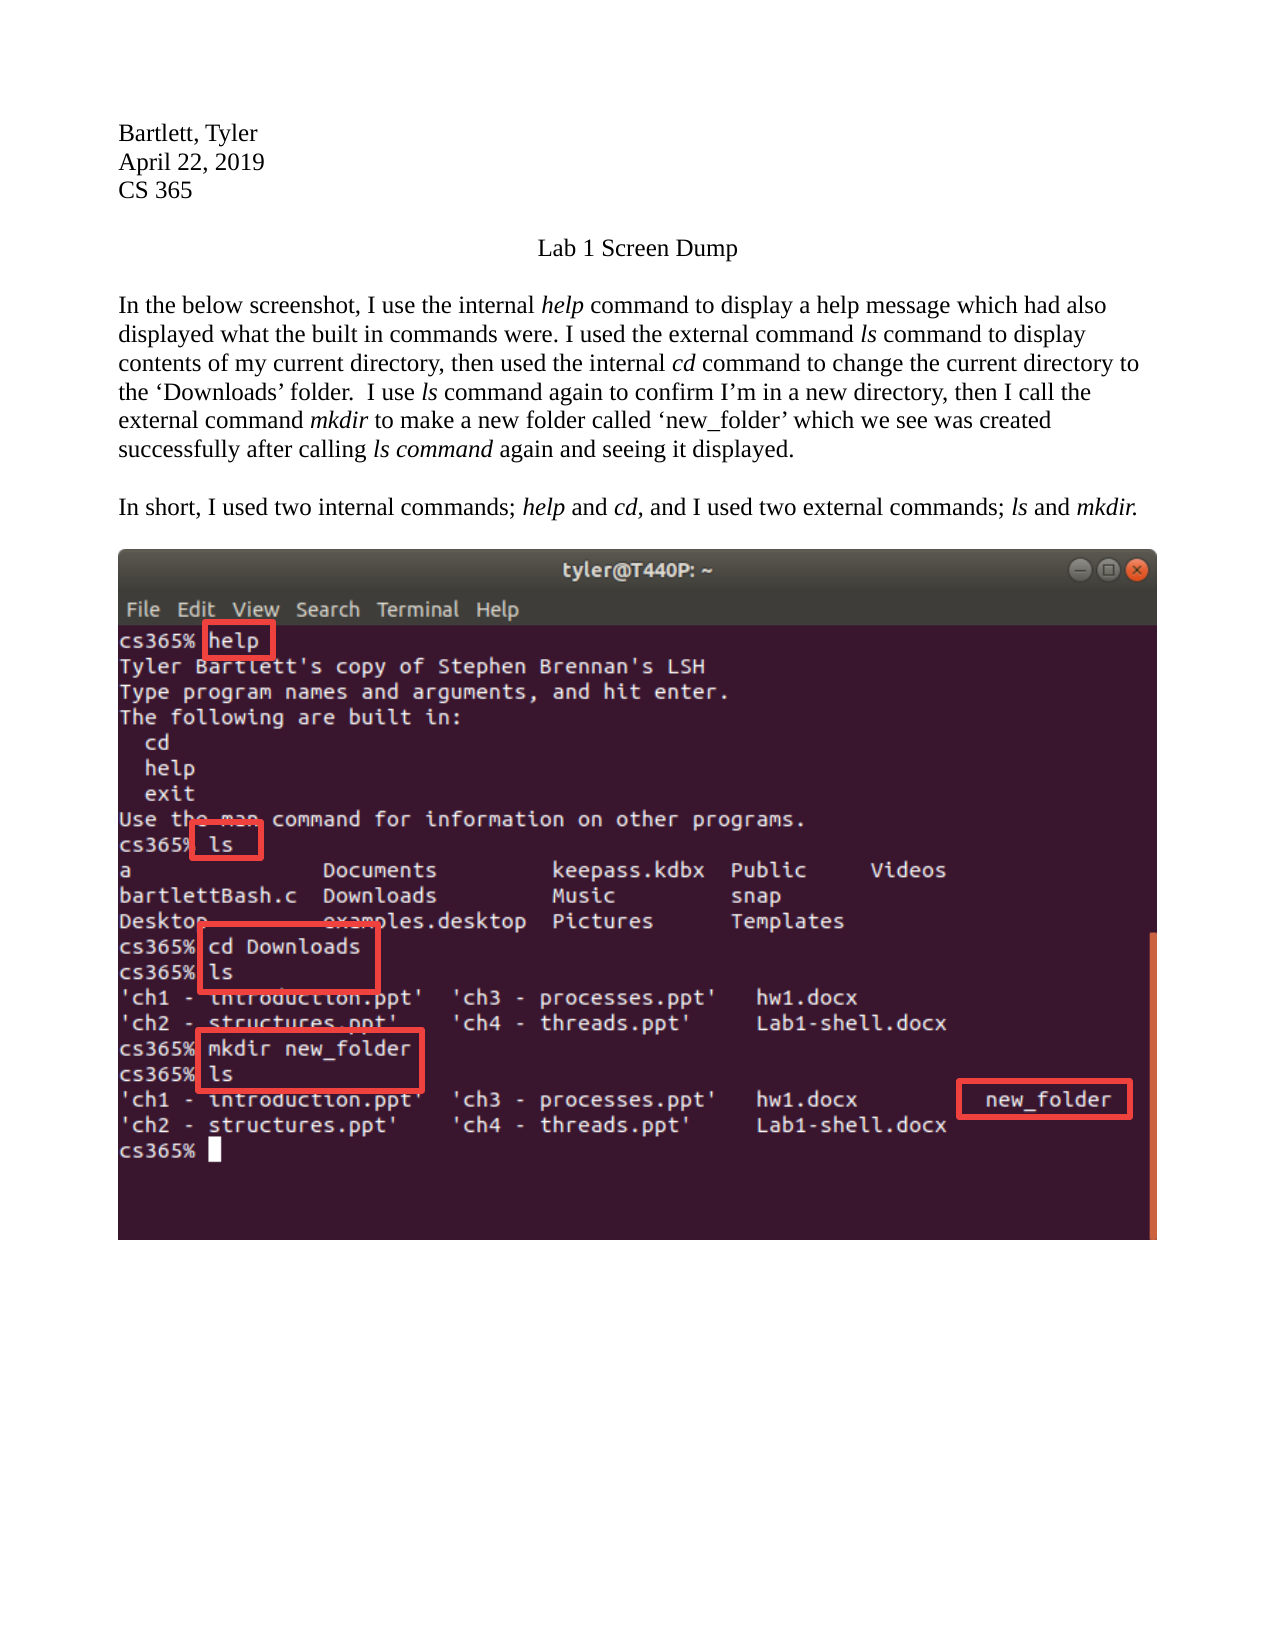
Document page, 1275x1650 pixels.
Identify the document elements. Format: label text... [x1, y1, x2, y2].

text April 22, 2019 [118, 147, 1157, 176]
picture [118, 549, 1157, 1240]
text CS 365 [118, 176, 1157, 204]
text Lab 1 Screen Dump [118, 233, 1157, 262]
text In short, I used two internal commands; help and cd, and I used two external commands; ls and mkdir. [118, 492, 1157, 521]
text In the below screenshot, I use the internal help command to display a help message which had also displayed what the built in commands were. I used the external command ls command to display contents of my current directory, then used the internal cd command to change the current directory to the ‘Downloads’ folder. I use ls command again to confirm I’m in a new directory, then I call the external command mkdir to make a new folder called ‘new_folder’ which we see was created successfully after calling ls command again and seeing it displayed. [118, 291, 1157, 463]
text Bartlett, Tyler [118, 118, 1157, 147]
